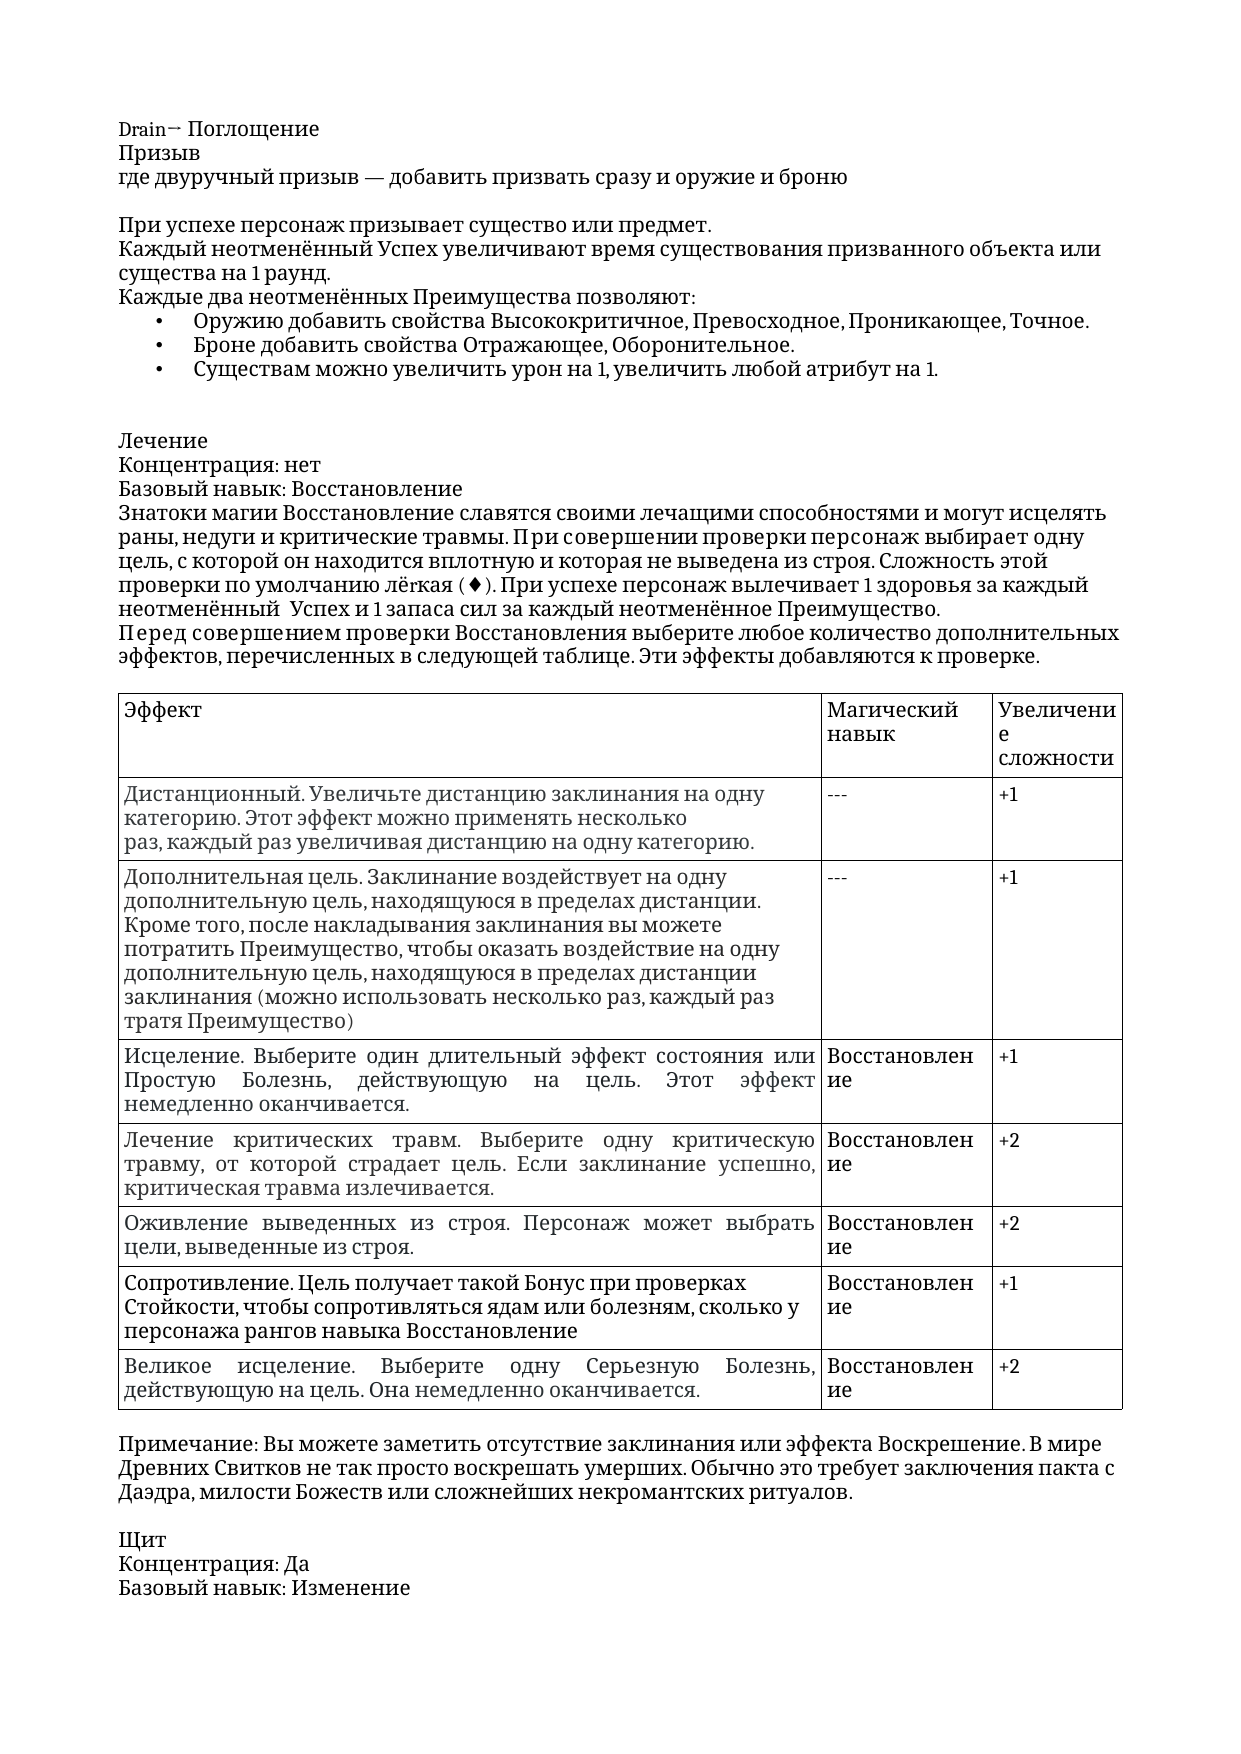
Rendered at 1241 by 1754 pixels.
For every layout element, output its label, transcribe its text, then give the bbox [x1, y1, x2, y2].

table_cell Сопротивление. Цель получает такой Бонус при проверках Стойкости, чтобы сопротивляться ядам или болезням, сколько у персонажа рангов навыка Восстановление [119, 1267, 821, 1349]
table_cell +1 [993, 1040, 1122, 1123]
text Лечение [118, 429, 1122, 453]
text При успехе персонаж призывает существо или предмет. [118, 214, 1122, 238]
table_cell Лечение критических травм. Выберите одну критическую травму, от которой страдает цель. Если заклинание успешно, критическая травма излечивается. [119, 1124, 821, 1206]
table_header Магический навык [822, 694, 992, 777]
table_cell Великое исцеление. Выберите одну Серьезную Болезнь, действующую на цель. Она немедленно оканчивается. [119, 1350, 821, 1408]
text Перед совершением проверки Восстановления выберите любое количество дополнительных эффектов, перечисленных в следующей таблице. Эти эффекты добавляются к проверке. [118, 621, 1122, 669]
text Концентрация: нет [118, 453, 1122, 477]
table_cell Восстановление [822, 1040, 992, 1123]
table_cell +2 [993, 1124, 1122, 1206]
table_cell Восстановление [822, 1267, 992, 1349]
table_cell Дистанционный. Увеличьте дистанцию заклинания на одну категорию. Этот эффект можно применять несколько раз, каждый раз увеличивая дистанцию на одну категорию. [119, 778, 821, 860]
table_cell +1 [993, 1267, 1122, 1349]
list Существам можно увеличить урон на 1, увеличить любой атрибут на 1. [156, 358, 1122, 382]
text Базовый навык: Изменение [118, 1576, 1122, 1600]
table_cell Восстановление [822, 1207, 992, 1266]
text Примечание: Вы можете заметить отсутствие заклинания или эффекта Воскрешение. В мире Древних Свитков не так просто воскрешать умерших. Обычно это требует заключения пакта с Даэдра, милости Божеств или сложнейших некромантских ритуалов. [118, 1433, 1122, 1504]
table_cell Дополнительная цель. Заклинание воздействует на одну дополнительную цель, находящуюся в пределах дистанции. Кроме того, после накладывания заклинания вы можете потратить Преимущество, чтобы оказать воздействие на одну дополнительную цель, находящуюся в пределах дистанции заклинания (можно использовать несколько раз, каждый раз тратя Преимущество) [119, 861, 821, 1039]
table_cell --- [822, 861, 992, 1039]
text Призыв [118, 142, 1122, 166]
list Оружию добавить свойства Высококритичное, Превосходное, Проникающее, Точное. [156, 310, 1122, 334]
text Каждый неотменённый Успех увеличивают время существования призванного объекта или существа на 1 раунд. [118, 238, 1122, 286]
table_cell +2 [993, 1350, 1122, 1408]
text Drain→ Поглощение [118, 118, 1122, 142]
text Концентрация: Да [118, 1552, 1122, 1576]
table_header Эффект [119, 694, 821, 777]
text Щит [118, 1528, 1122, 1552]
table_cell Исцеление. Выберите один длительный эффект состояния или Простую Болезнь, действующую на цель. Этот эффект немедленно оканчивается. [119, 1040, 821, 1123]
list Броне добавить свойства Отражающее, Оборонительное. [156, 334, 1122, 358]
text Знатоки магии Восстановление славятся своими лечащими способностями и могут исцелять раны, недуги и критические травмы. При совершении проверки персонаж выбирает одну цель, с которой он находится вплотную и которая не выведена из строя. Сложность этой проверки по умолчанию лёrкая (♦). При успехе персонаж вылечивает 1 здоровья за каждый неотменённый Успех и 1 запаса сил за каждый неотменённое Преимущество. [118, 501, 1122, 621]
text Базовый навык: Восстановление [118, 477, 1122, 501]
text Каждые два неотменённых Преимущества позволяют: [118, 286, 1122, 310]
table_header Увеличение сложности [993, 694, 1122, 777]
table_cell +1 [993, 778, 1122, 860]
table_cell +1 [993, 861, 1122, 1039]
table_cell Восстановление [822, 1124, 992, 1206]
table_cell +2 [993, 1207, 1122, 1266]
text где двуручный призыв — добавить призвать сразу и оружие и броню [118, 166, 1122, 190]
table_cell --- [822, 778, 992, 860]
table_cell Восстановление [822, 1350, 992, 1408]
table_cell Оживление выведенных из строя. Персонаж может выбрать цели, выведенные из строя. [119, 1207, 821, 1266]
